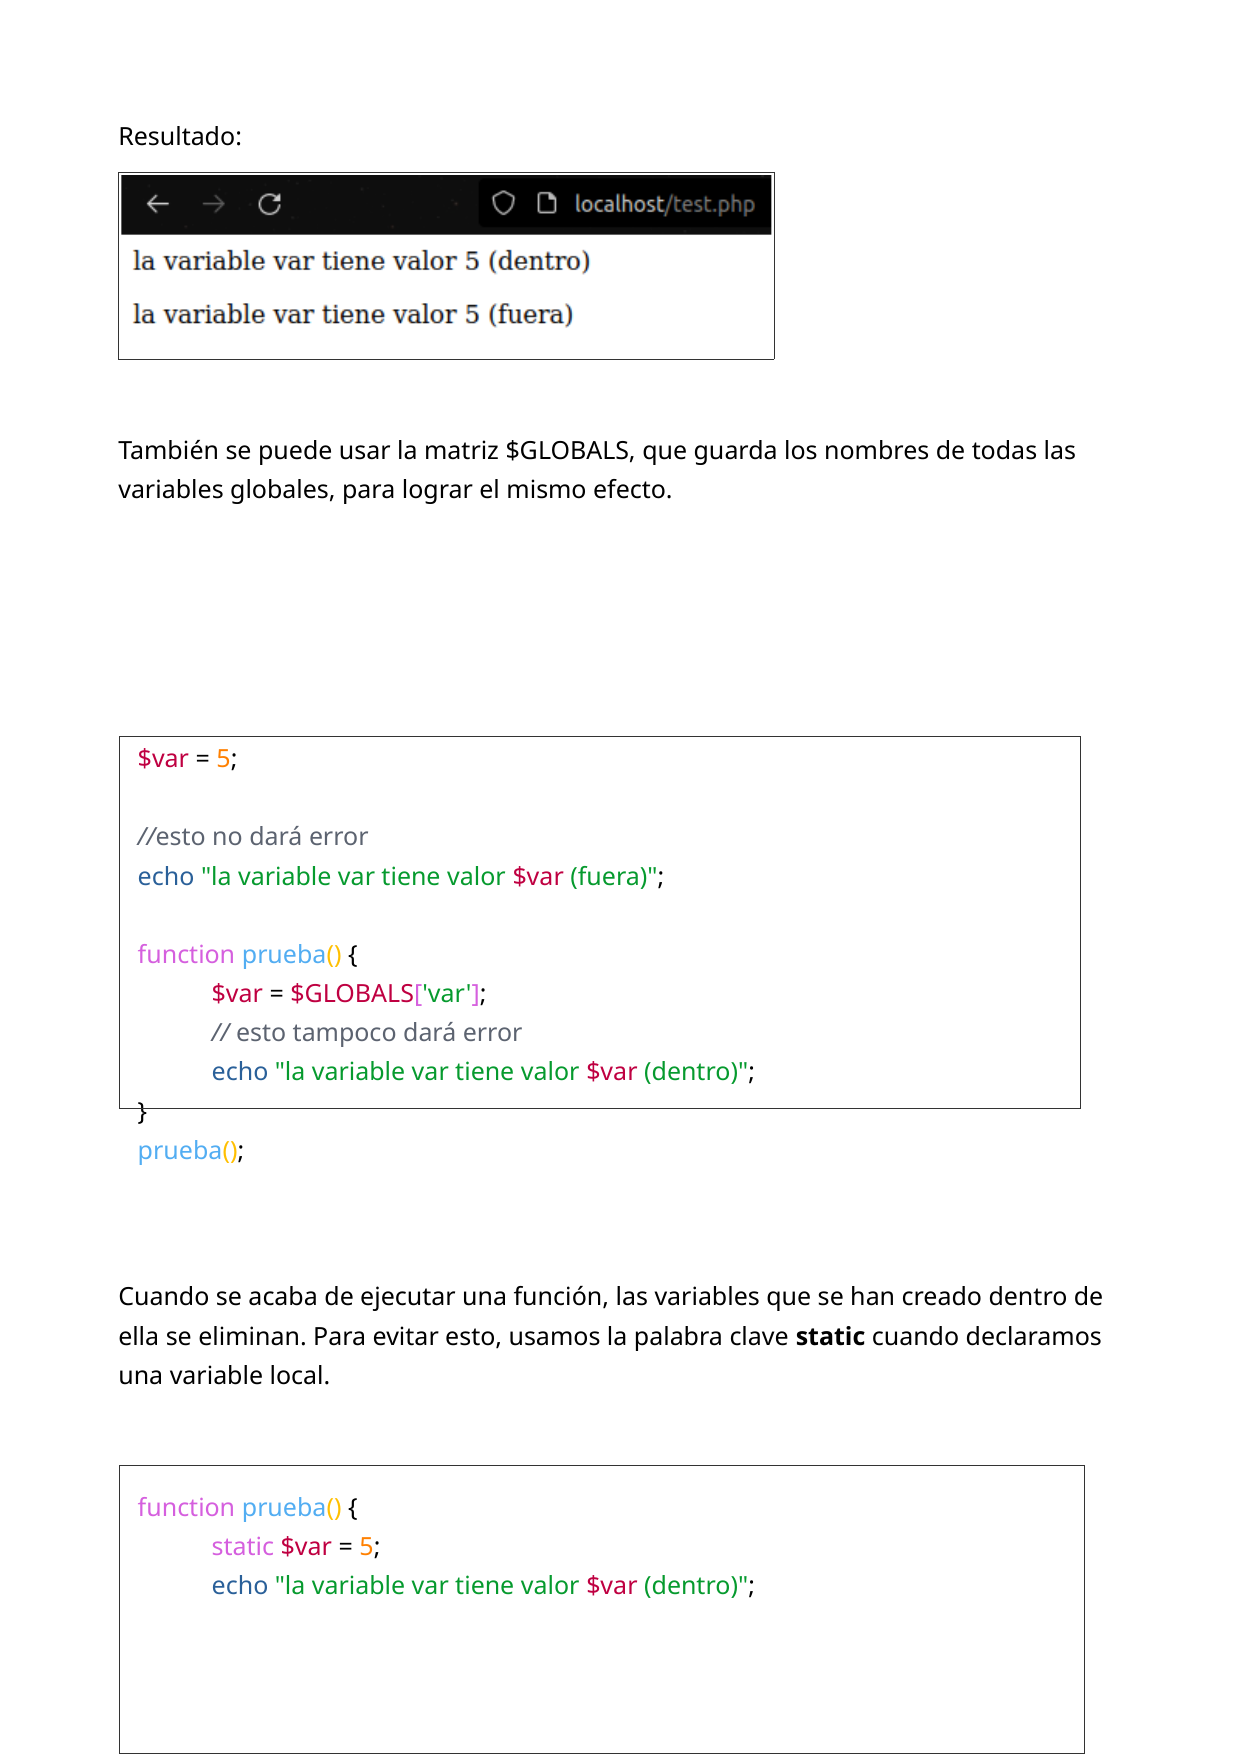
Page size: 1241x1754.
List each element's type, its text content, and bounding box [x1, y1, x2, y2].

text prueba(); [118, 1132, 1122, 1166]
text // esto tampoco dará error [120, 1015, 1080, 1049]
text echo "la variable var tiene valor $var (dentro)"; [120, 1568, 1084, 1602]
text //esto no dará error [120, 819, 1080, 853]
text [1081, 1015, 1122, 1049]
text [1085, 1529, 1122, 1563]
text [1085, 1568, 1122, 1602]
text $var = $GLOBALS['var']; [120, 976, 1080, 1010]
text [1081, 976, 1122, 1010]
text } [118, 1093, 1122, 1127]
text echo "la variable var tiene valor $var (dentro)"; [120, 1054, 1080, 1088]
text [1081, 819, 1122, 853]
text [1081, 741, 1122, 775]
text [1081, 1054, 1122, 1088]
text function prueba() { [120, 1489, 1084, 1523]
text También se puede usar la matriz $GLOBALS, que guarda los nombres de todas las variables globales, para lograr el mismo efecto. [118, 433, 1122, 506]
text Cuando se acaba de ejecutar una función, las variables que se han creado dentro de ella se eliminan. Para evitar esto, usamos la palabra clave static cuando declaramos una variable local. [118, 1279, 1122, 1391]
text $var = 5; [120, 741, 1080, 775]
text static $var = 5; [120, 1529, 1084, 1563]
picture [121, 175, 772, 357]
text [1085, 1489, 1122, 1523]
text function prueba() { [120, 937, 1080, 971]
text echo "la variable var tiene valor $var (fuera)"; [120, 858, 1080, 892]
text [1081, 937, 1122, 971]
text Resultado: [118, 118, 1122, 152]
text [1081, 858, 1122, 892]
